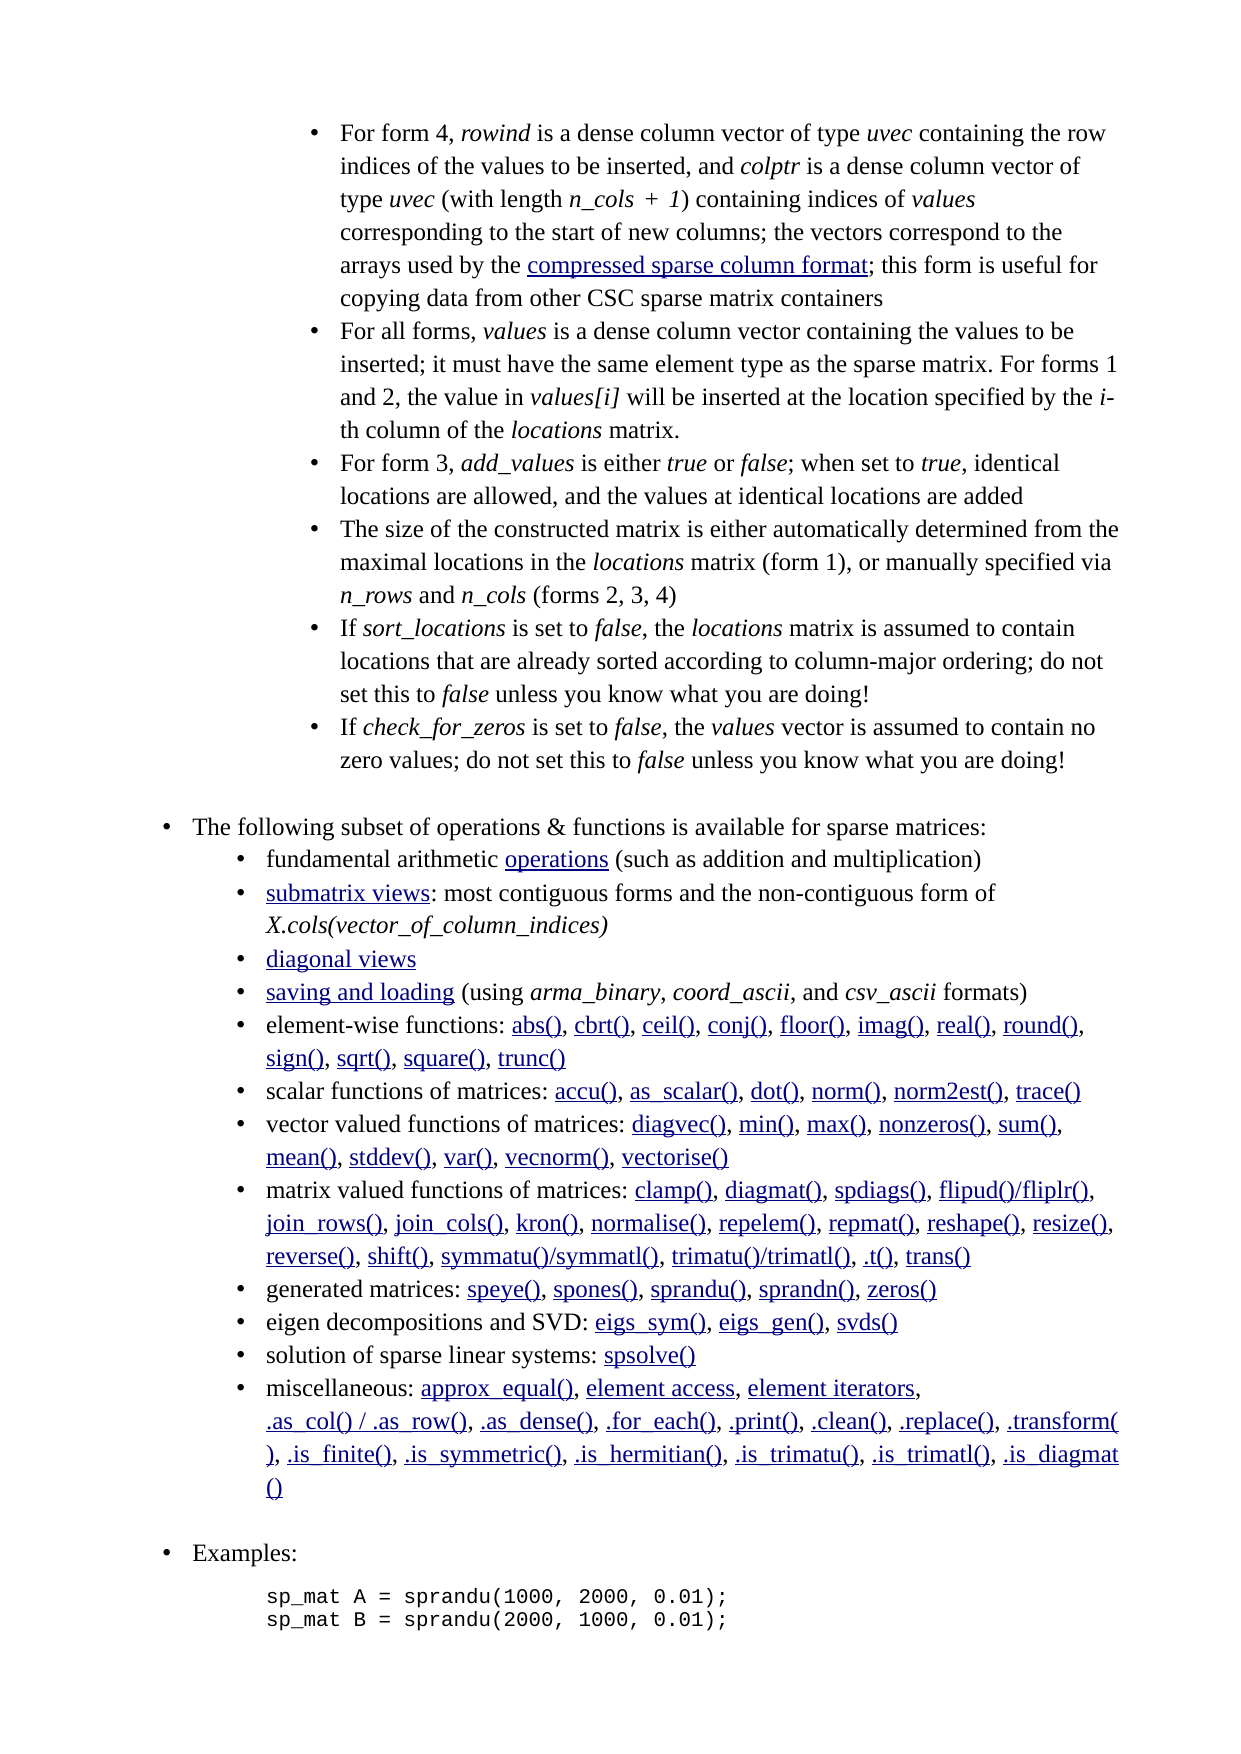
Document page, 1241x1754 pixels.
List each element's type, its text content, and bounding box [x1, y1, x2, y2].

list For form 4, rowind is a dense column vector of type uvec containing the row indices of the values to be inserted, and colptr is a dense column vector of type uvec (with length n_cols + 1) containing indices of values corresponding to the start of new columns; the vectors correspond to the arrays used by the compressed sparse column format; this form is useful for copying data from other CSC sparse matrix containers [310, 118, 1122, 312]
list For all forms, values is a dense column vector containing the values to be inserted; it must have the same element type as the sparse matrix. For forms 1 and 2, the value in values[i] will be inserted at the location specified by the i-th column of the locations matrix. [310, 316, 1122, 444]
list miscellaneous: approx_equal(), element access, element iterators, .as_col() / .as_row(), .as_dense(), .for_each(), .print(), .clean(), .replace(), .transform(), .is_finite(), .is_symmetric(), .is_hermitian(), .is_trimatu(), .is_trimatl(), .is_diagmat() [236, 1373, 1122, 1501]
list fundamental arithmetic operations (such as addition and multiplication) [236, 844, 1122, 873]
list Examples: [162, 1538, 1122, 1567]
list element-wise functions: abs(), cbrt(), ceil(), conj(), floor(), imag(), real(), round(), sign(), sqrt(), square(), trunc() [236, 1010, 1122, 1071]
list submatrix views: most contiguous forms and the non-contiguous form of X.cols(vector_of_column_indices) [236, 878, 1122, 939]
list diagonal views [236, 944, 1122, 972]
list sp_mat B = sprandu(2000, 1000, 0.01); [236, 1609, 1122, 1633]
list If check_for_zeros is set to false, the values vector is assumed to contain no zero values; do not set this to false unless you know what you are doing! [310, 712, 1122, 774]
list For form 3, add_values is either true or false; when set to true, identical locations are allowed, and the values at identical locations are added [310, 448, 1122, 510]
list sp_mat A = sprandu(1000, 2000, 0.01); [236, 1586, 1122, 1609]
list If sort_locations is set to false, the locations matrix is assumed to contain locations that are already sorted according to column-major ordering; do not set this to false unless you know what you are doing! [310, 613, 1122, 708]
list matrix valued functions of matrices: clamp(), diagmat(), spdiags(), flipud()/fliplr(), join_rows(), join_cols(), kron(), normalise(), repelem(), repmat(), reshape(), resize(), reverse(), shift(), symmatu()/symmatl(), trimatu()/trimatl(), .t(), trans() [236, 1175, 1122, 1269]
list vector valued functions of matrices: diagvec(), min(), max(), nonzeros(), sum(), mean(), stddev(), var(), vecnorm(), vectorise() [236, 1109, 1122, 1171]
list saving and loading (using arma_binary, coord_ascii, and csv_ascii formats) [236, 977, 1122, 1005]
list The following subset of operations & functions is available for sparse matrices: [162, 812, 1122, 840]
list eigen decompositions and SVD: eigs_sym(), eigs_gen(), svds() [236, 1307, 1122, 1336]
list generated matrices: speye(), spones(), sprandu(), sprandn(), zeros() [236, 1274, 1122, 1303]
list scalar functions of matrices: accu(), as_scalar(), dot(), norm(), norm2est(), trace() [236, 1076, 1122, 1104]
list The size of the constructed matrix is either automatically determined from the maximal locations in the locations matrix (form 1), or manually specified via n_rows and n_cols (forms 2, 3, 4) [310, 514, 1122, 609]
list solution of sparse linear systems: spsolve() [236, 1340, 1122, 1369]
